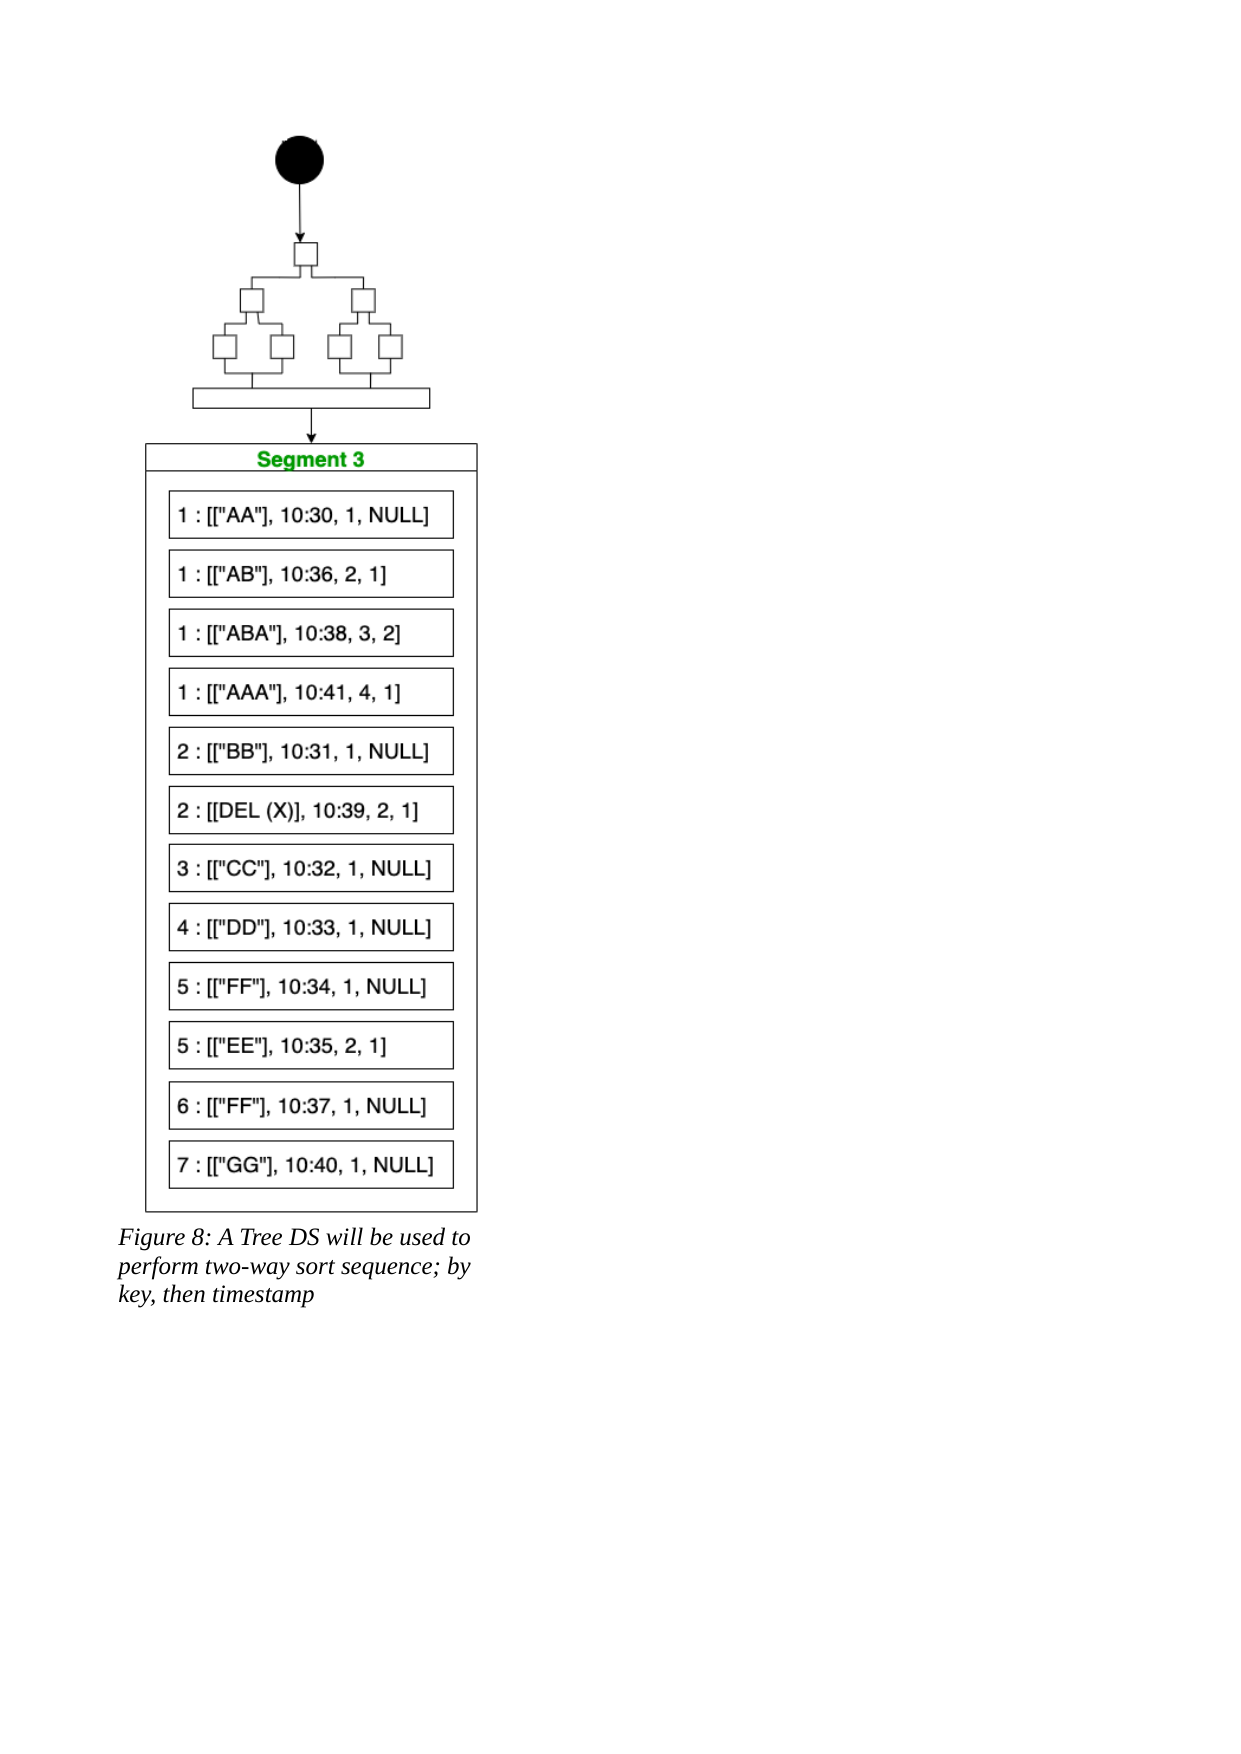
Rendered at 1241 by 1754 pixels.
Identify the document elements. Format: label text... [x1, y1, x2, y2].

picture [118, 130, 486, 1222]
text Figure 8: A Tree DS will be used to perform two-way sort sequence; by key, then timestamp [118, 1222, 485, 1308]
